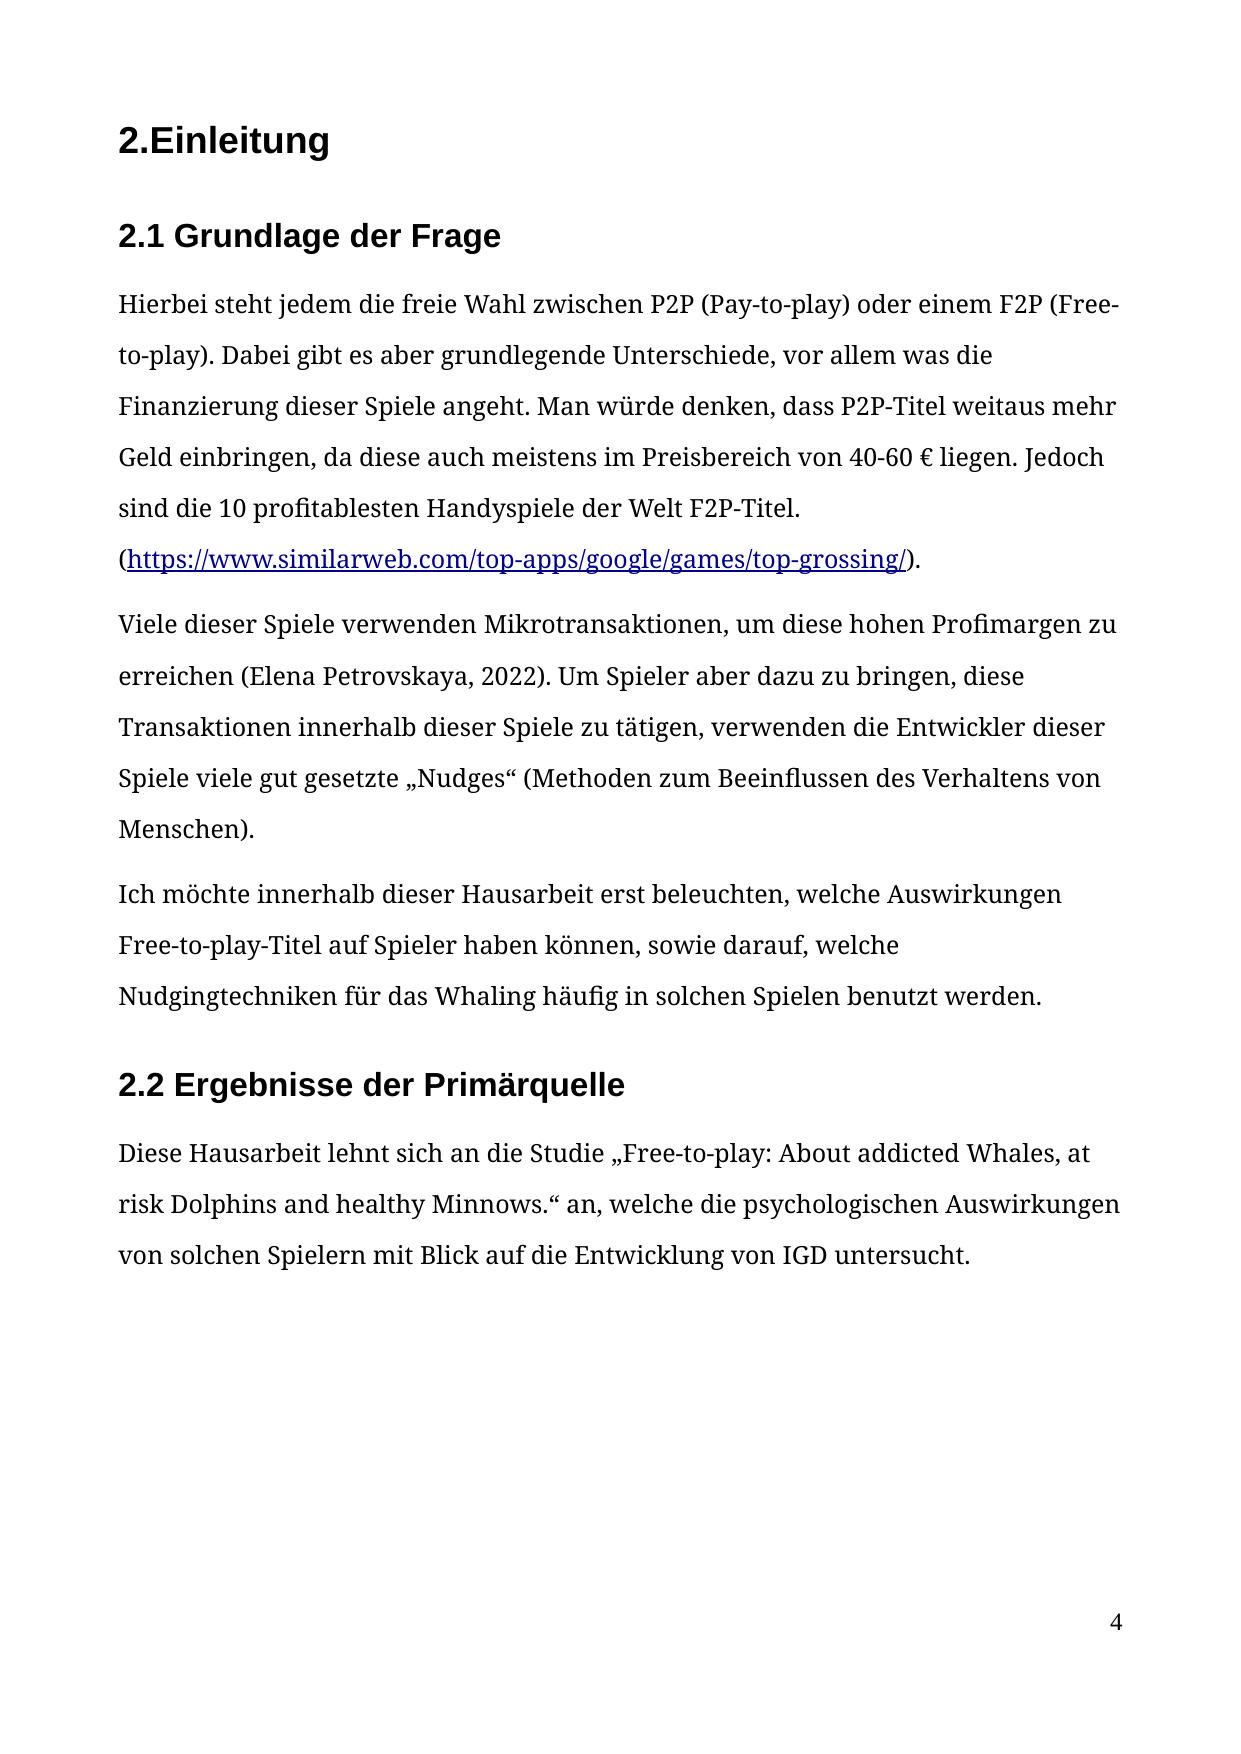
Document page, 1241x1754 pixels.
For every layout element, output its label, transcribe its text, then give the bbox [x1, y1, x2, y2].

subtitle 2.1 Grundlage der Frage [118, 216, 1122, 254]
text Ich möchte innerhalb dieser Hausarbeit erst beleuchten, welche Auswirkungen Free-to-play-Titel auf Spieler haben können, sowie darauf, welche Nudgingtechniken für das Whaling häufig in solchen Spielen benutzt werden. [118, 877, 1122, 1013]
subtitle 2.Einleitung [118, 118, 1122, 161]
subtitle 2.2 Ergebnisse der Primärquelle [118, 1065, 1122, 1104]
text Viele dieser Spiele verwenden Mikrotransaktionen, um diese hohen Profimargen zu erreichen (Elena Petrovskaya, 2022). Um Spieler aber dazu zu bringen, diese Transaktionen innerhalb dieser Spiele zu tätigen, verwenden die Entwickler dieser Spiele viele gut gesetzte „Nudges“ (Methoden zum Beeinflussen des Verhaltens von Menschen). [118, 607, 1122, 845]
text Hierbei steht jedem die freie Wahl zwischen P2P (Pay-to-play) oder einem F2P (Free-to-play). Dabei gibt es aber grundlegende Unterschiede, vor allem was die Finanzierung dieser Spiele angeht. Man würde denken, dass P2P-Titel weitaus mehr Geld einbringen, da diese auch meistens im Preisbereich von 40-60 € liegen. Jedoch sind die 10 profitablesten Handyspiele der Welt F2P-Titel. (https://www.similarweb.com/top-apps/google/games/top-grossing/). [118, 286, 1122, 576]
text Diese Hausarbeit lehnt sich an die Studie „Free-to-play: About addicted Whales, at risk Dolphins and healthy Minnows.“ an, welche die psychologischen Auswirkungen von solchen Spielern mit Blick auf die Entwicklung von IGD untersucht. [118, 1136, 1122, 1272]
